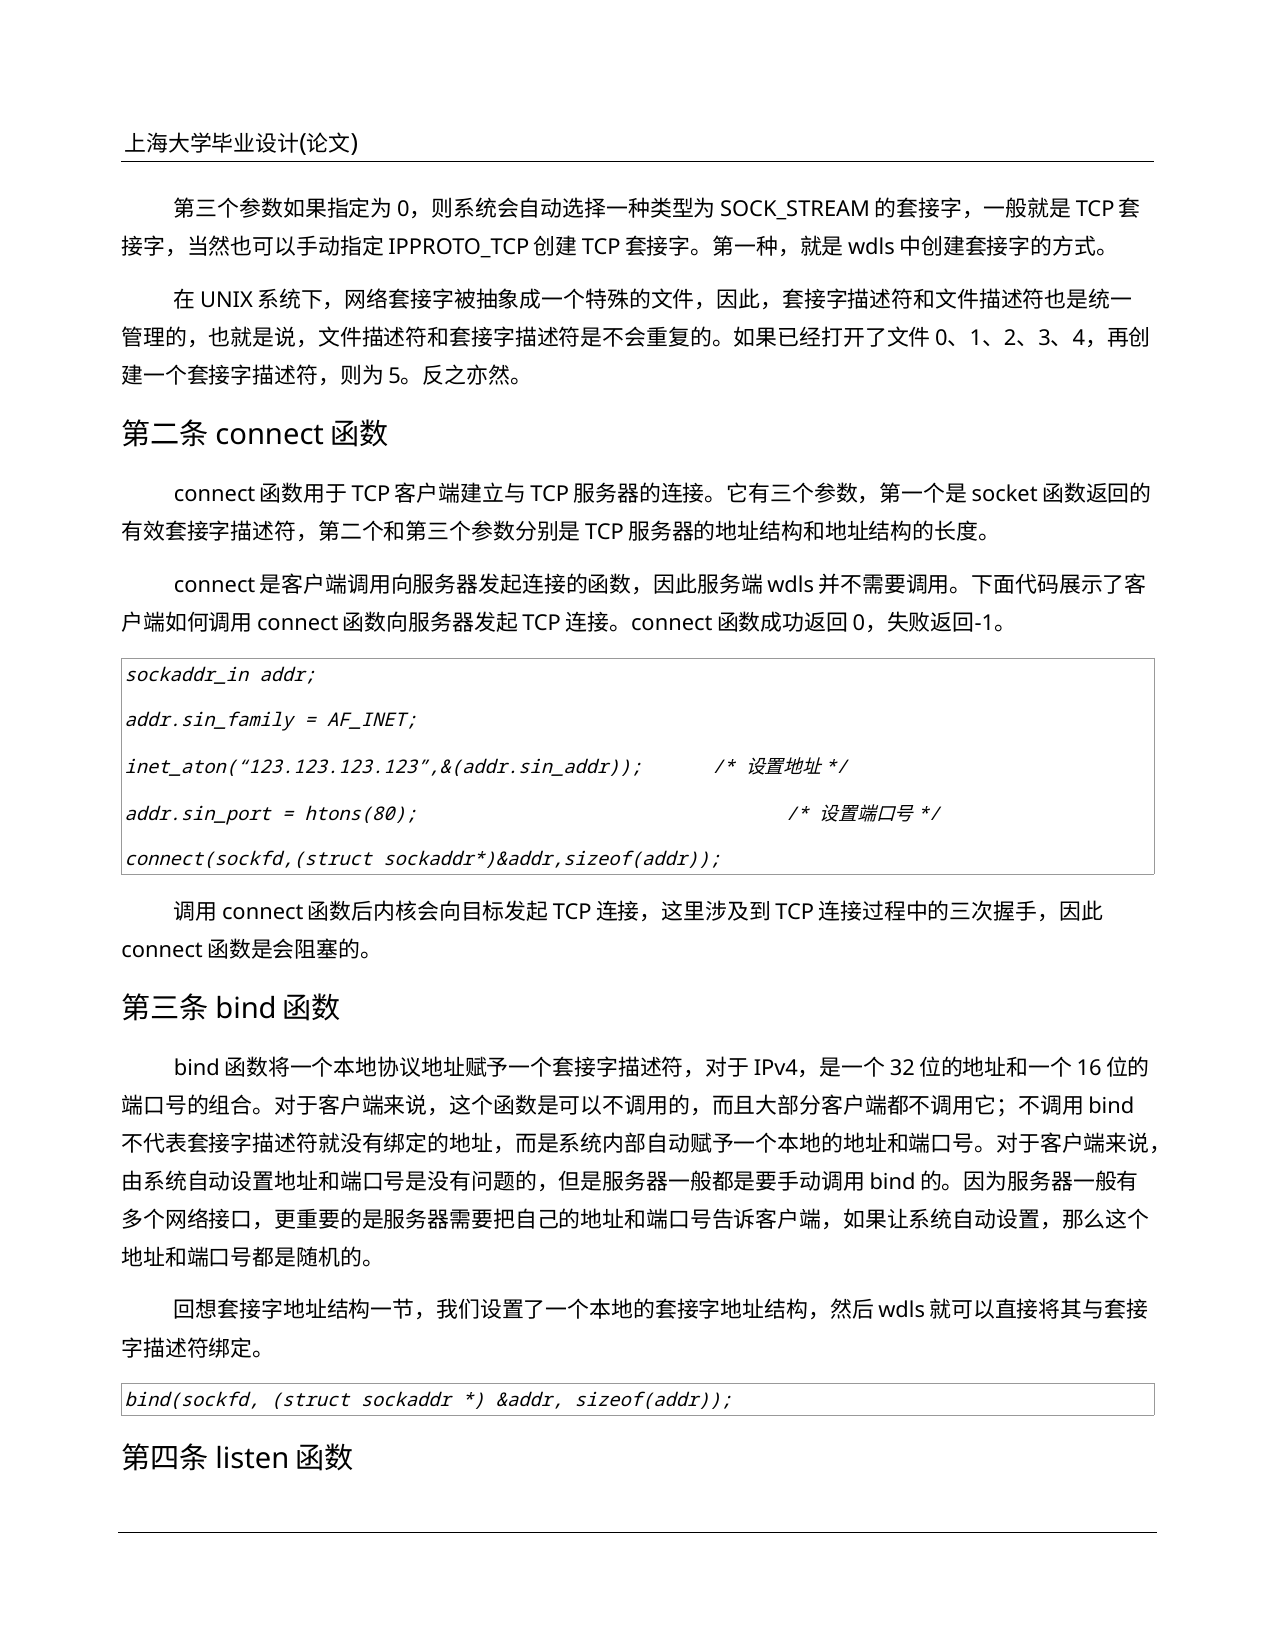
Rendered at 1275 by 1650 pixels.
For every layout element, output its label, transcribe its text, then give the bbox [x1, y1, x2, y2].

text 第三条 bind函数 [121, 985, 1154, 1027]
text inet_aton(“123.123.123.123”,&(addr.sin_addr)); /* 设置地址 */ [122, 748, 1154, 778]
text 第三个参数如果指定为0，则系统会自动选择一种类型为SOCK_STREAM的套接字，一般就是TCP套接字，当然也可以手动指定IPPROTO_TCP创建TCP套接字。第一种，就是wdls中创建套接字的方式。 [121, 191, 1154, 261]
text sockaddr_in addr; [122, 659, 1154, 686]
text addr.sin_port = htons(80); /* 设置端口号 */ [122, 795, 1154, 826]
text 第二条 connect函数 [121, 411, 1154, 453]
text 第四条 listen函数 [121, 1434, 1154, 1477]
text 调用connect函数后内核会向目标发起TCP连接，这里涉及到TCP连接过程中的三次握手，因此connect函数是会阻塞的。 [121, 894, 1154, 964]
text connect函数用于TCP客户端建立与TCP服务器的连接。它有三个参数，第一个是socket函数返回的有效套接字描述符，第二个和第三个参数分别是TCP服务器的地址结构和地址结构的长度。 [121, 476, 1154, 546]
text bind(sockfd, (struct sockaddr *) &addr, sizeof(addr)); [122, 1384, 1154, 1415]
text connect是客户端调用向服务器发起连接的函数，因此服务端wdls并不需要调用。下面代码展示了客户端如何调用connect函数向服务器发起TCP连接。connect函数成功返回0，失败返回-1。 [121, 567, 1154, 637]
text 在UNIX系统下，网络套接字被抽象成一个特殊的文件，因此，套接字描述符和文件描述符也是统一管理的，也就是说，文件描述符和套接字描述符是不会重复的。如果已经打开了文件0、1、2、3、4，再创建一个套接字描述符，则为5。反之亦然。 [121, 282, 1154, 390]
text addr.sin_family = AF_INET; [122, 703, 1154, 732]
text connect(sockfd,(struct sockaddr*)&addr,sizeof(addr)); [122, 842, 1154, 874]
text bind函数将一个本地协议地址赋予一个套接字描述符，对于IPv4，是一个32位的地址和一个16位的端口号的组合。对于客户端来说，这个函数是可以不调用的，而且大部分客户端都不调用它；不调用bind不代表套接字描述符就没有绑定的地址，而是系统内部自动赋予一个本地的地址和端口号。对于客户端来说，由系统自动设置地址和端口号是没有问题的，但是服务器一般都是要手动调用bind的。因为服务器一般有多个网络接口，更重要的是服务器需要把自己的地址和端口号告诉客户端，如果让系统自动设置，那么这个地址和端口号都是随机的。 [121, 1050, 1154, 1272]
text 回想套接字地址结构一节，我们设置了一个本地的套接字地址结构，然后wdls就可以直接将其与套接字描述符绑定。 [121, 1292, 1154, 1362]
